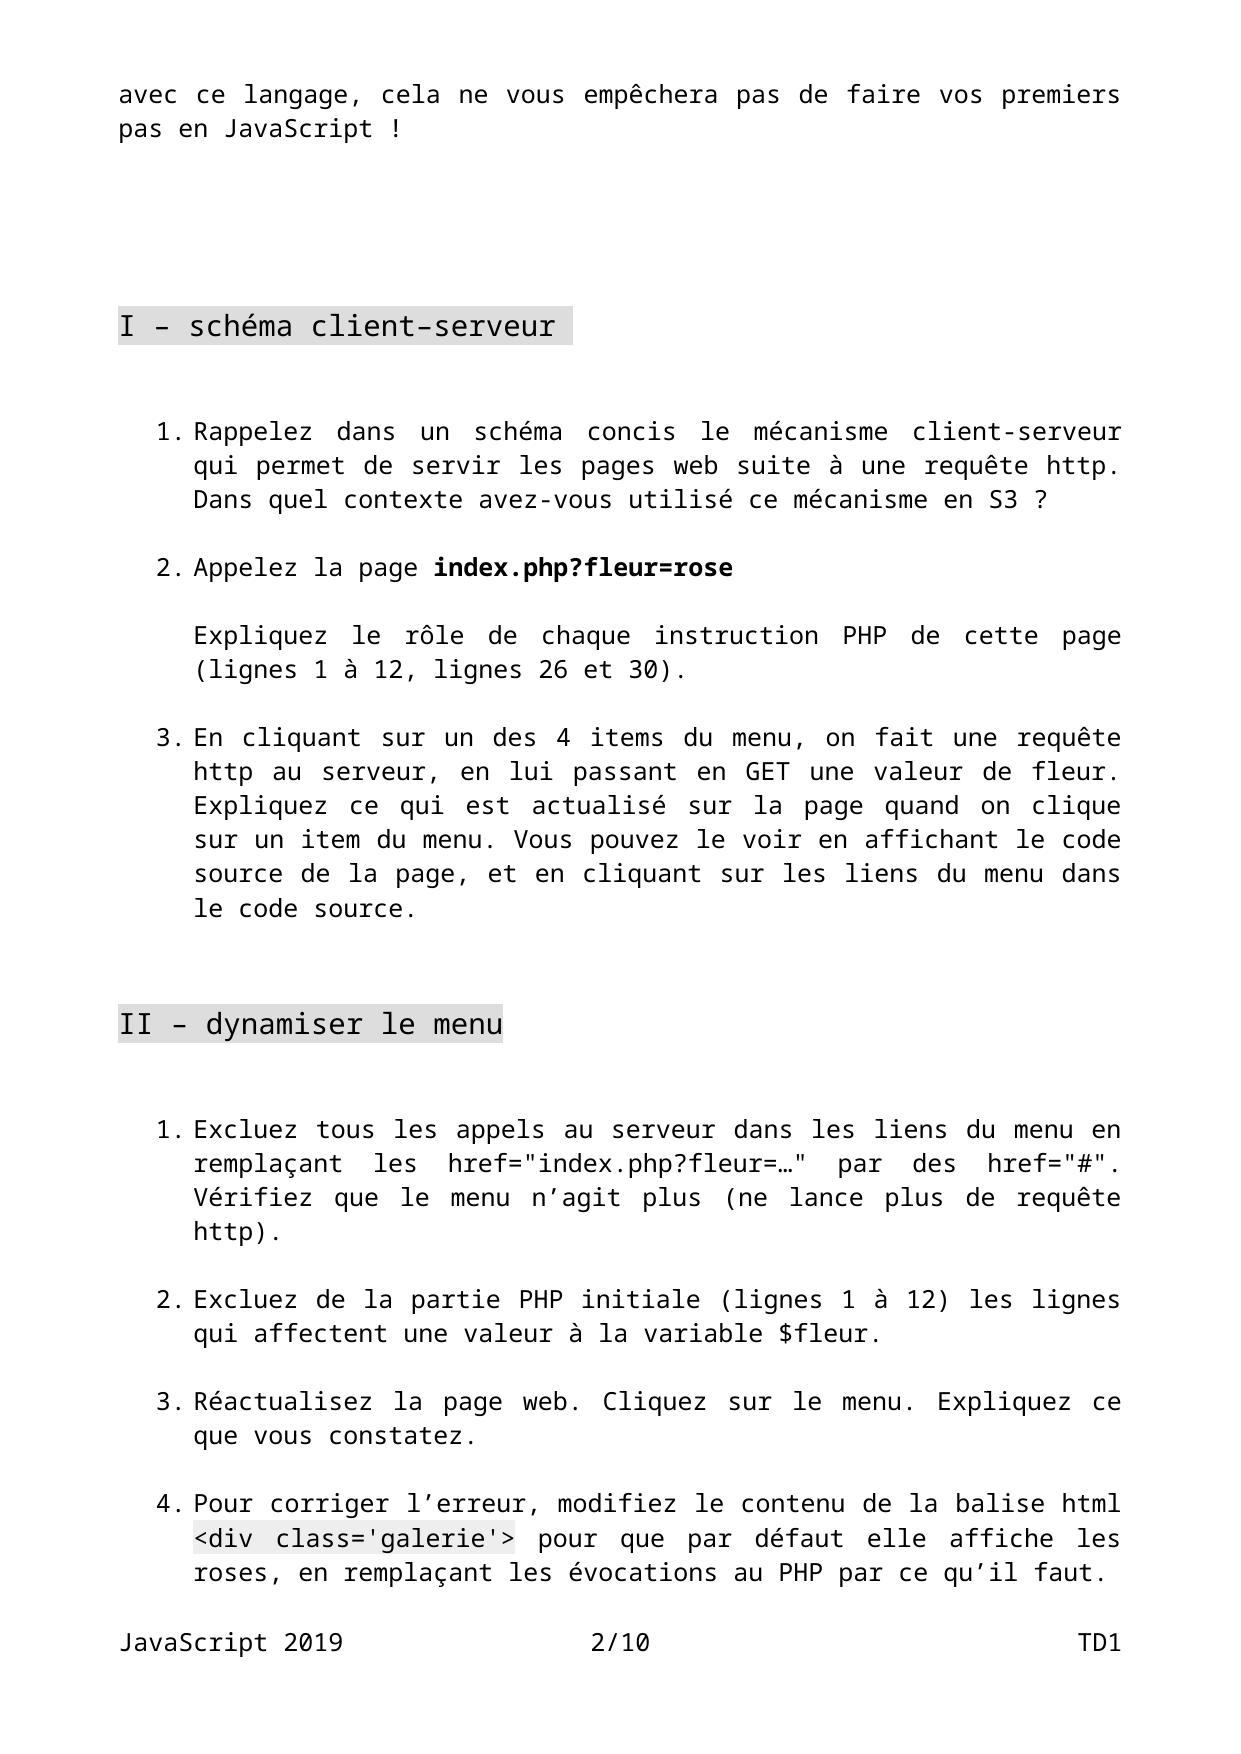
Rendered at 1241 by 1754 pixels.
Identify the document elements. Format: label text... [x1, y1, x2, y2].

list Réactualisez la page web. Cliquez sur le menu. Expliquez ce que vous constatez. [156, 1384, 1122, 1452]
text I – schéma client–serveur [118, 306, 1122, 345]
list Pour corriger l’erreur, modifiez le contenu de la balise html <div class='galerie'> pour que par défaut elle affiche les roses, en remplaçant les évocations au PHP par ce qu’il faut. [156, 1486, 1122, 1588]
list En cliquant sur un des 4 items du menu, on fait une requête http au serveur, en lui passant en GET une valeur de fleur. Expliquez ce qui est actualisé sur la page quand on clique sur un item du menu. Vous pouvez le voir en affichant le code source de la page, et en cliquant sur les liens du menu dans le code source. [156, 720, 1122, 924]
list Expliquez le rôle de chaque instruction PHP de cette page (lignes 1 à 12, lignes 26 et 30). [156, 618, 1122, 686]
text avec ce langage, cela ne vous empêchera pas de faire vos premiers pas en JavaScript ! [118, 77, 1122, 145]
list Rappelez dans un schéma concis le mécanisme client-serveur qui permet de servir les pages web suite à une requête http. Dans quel contexte avez-vous utilisé ce mécanisme en S3 ? [156, 413, 1122, 516]
list Excluez de la partie PHP initiale (lignes 1 à 12) les lignes qui affectent une valeur à la variable $fleur. [156, 1282, 1122, 1350]
text II – dynamiser le menu [118, 1004, 1122, 1043]
list Appelez la page index.php?fleur=rose [156, 549, 1122, 584]
list Excluez tous les appels au serveur dans les liens du menu en remplaçant les href="index.php?fleur=…" par des href="#". Vérifiez que le menu n’agit plus (ne lance plus de requête http). [156, 1111, 1122, 1248]
